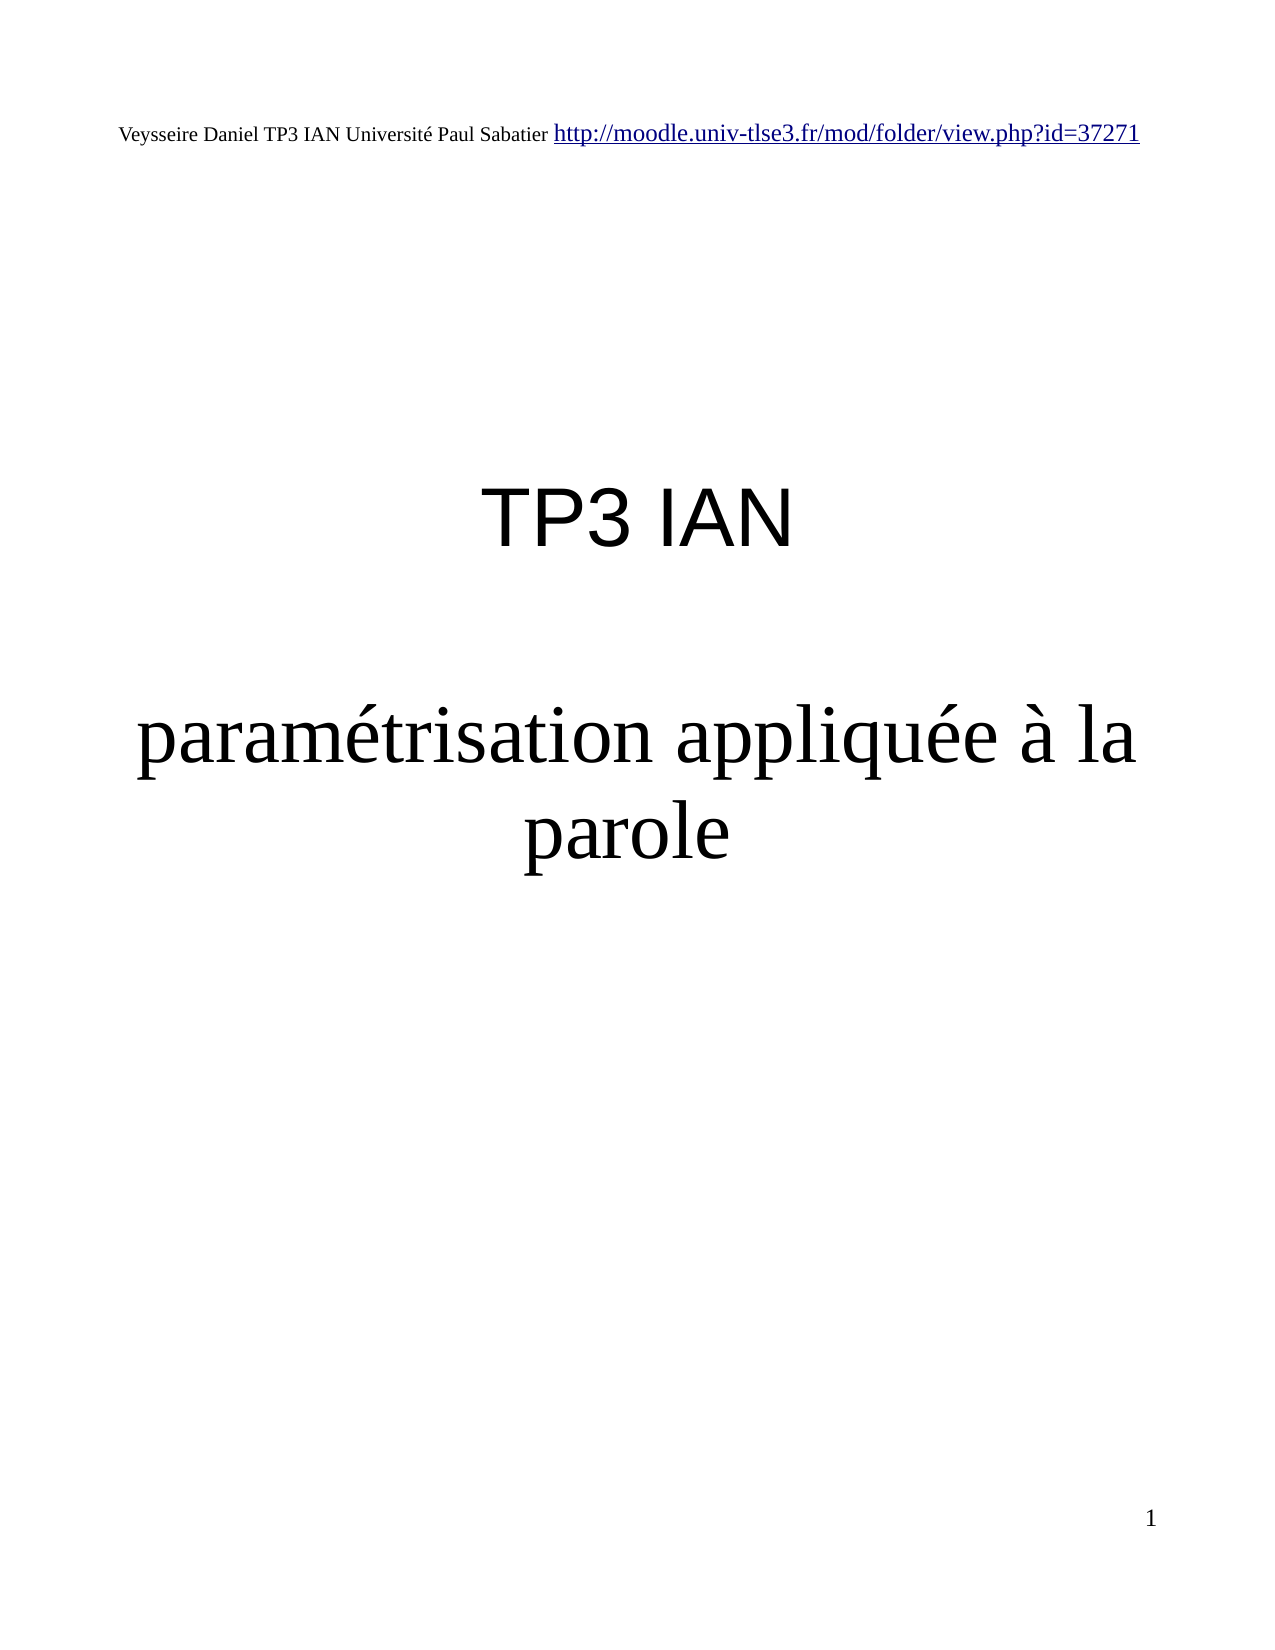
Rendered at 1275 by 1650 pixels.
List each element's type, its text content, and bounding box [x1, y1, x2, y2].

text paramétrisation appliquée à la parole [118, 685, 1157, 876]
subtitle TP3 IAN [118, 468, 1157, 564]
